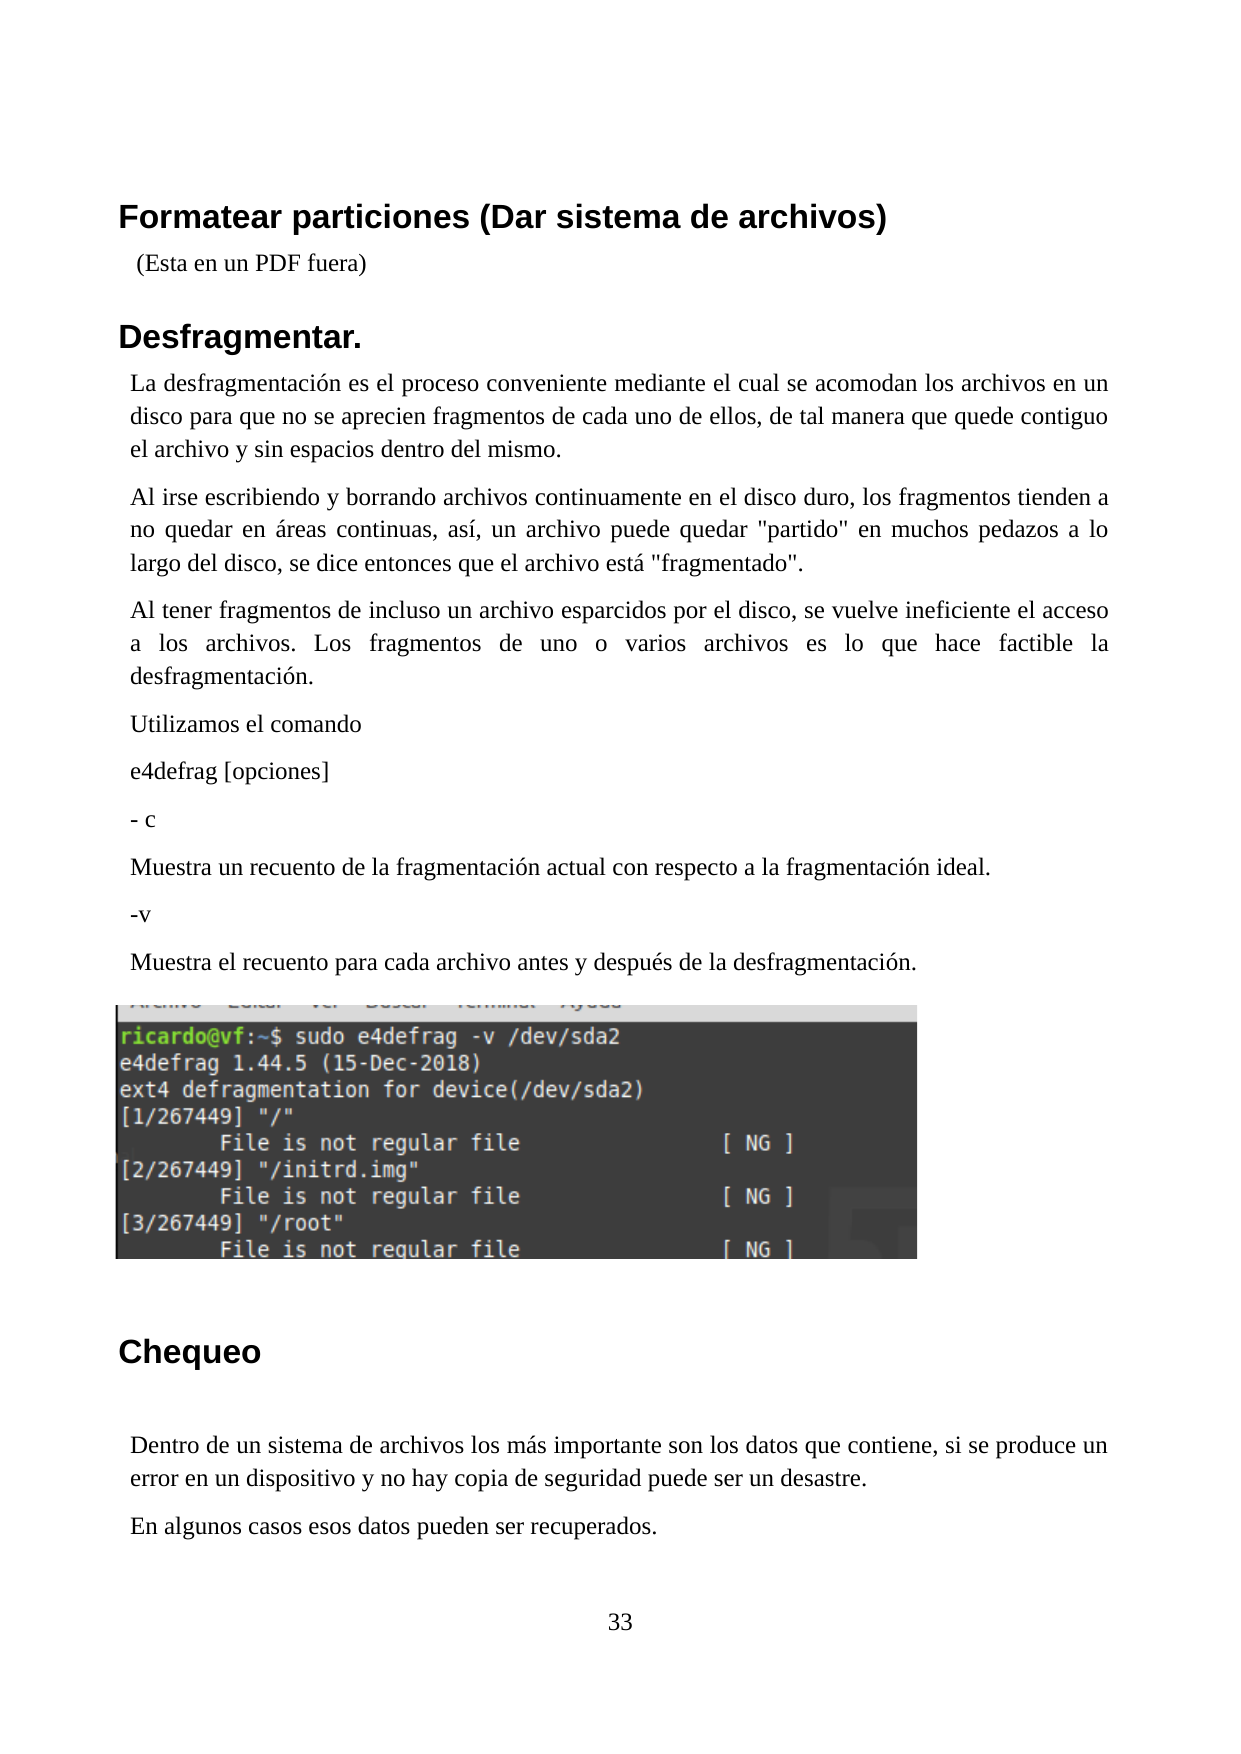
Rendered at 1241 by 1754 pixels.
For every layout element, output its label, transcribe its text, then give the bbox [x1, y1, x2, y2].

text e4defrag [opciones] [130, 756, 1110, 785]
text Dentro de un sistema de archivos los más importante son los datos que contiene, si se produce un error en un dispositivo y no hay copia de seguridad puede ser un desastre. [130, 1430, 1110, 1492]
subtitle Formatear particiones (Dar sistema de archivos) [118, 197, 1122, 236]
text Al tener fragmentos de incluso un archivo esparcidos por el disco, se vuelve ineficiente el acceso a los archivos. Los fragmentos de uno o varios archivos es lo que hace factible la desfragmentación. [130, 595, 1110, 690]
text Muestra el recuento para cada archivo antes y después de la desfragmentación. [130, 947, 1110, 976]
text -v [130, 899, 1110, 928]
text Muestra un recuento de la fragmentación actual con respecto a la fragmentación ideal. [130, 852, 1110, 880]
text Utilizamos el comando [130, 709, 1110, 738]
subtitle Desfragmentar. [118, 317, 1122, 355]
text Al irse escribiendo y borrando archivos continuamente en el disco duro, los fragmentos tienden a no quedar en áreas continuas, así, un archivo puede quedar "partido" en muchos pedazos a lo largo del disco, se dice entonces que el archivo está "fragmentado". [130, 482, 1110, 576]
subtitle Chequeo [118, 1332, 1122, 1370]
text (Esta en un PDF fuera) [130, 248, 1110, 277]
text - c [130, 804, 1110, 833]
text La desfragmentación es el proceso conveniente mediante el cual se acomodan los archivos en un disco para que no se aprecien fragmentos de cada uno de ellos, de tal manera que quede contiguo el archivo y sin espacios dentro del mismo. [130, 368, 1110, 463]
picture [115, 1005, 918, 1259]
text En algunos casos esos datos pueden ser recuperados. [130, 1511, 1110, 1540]
